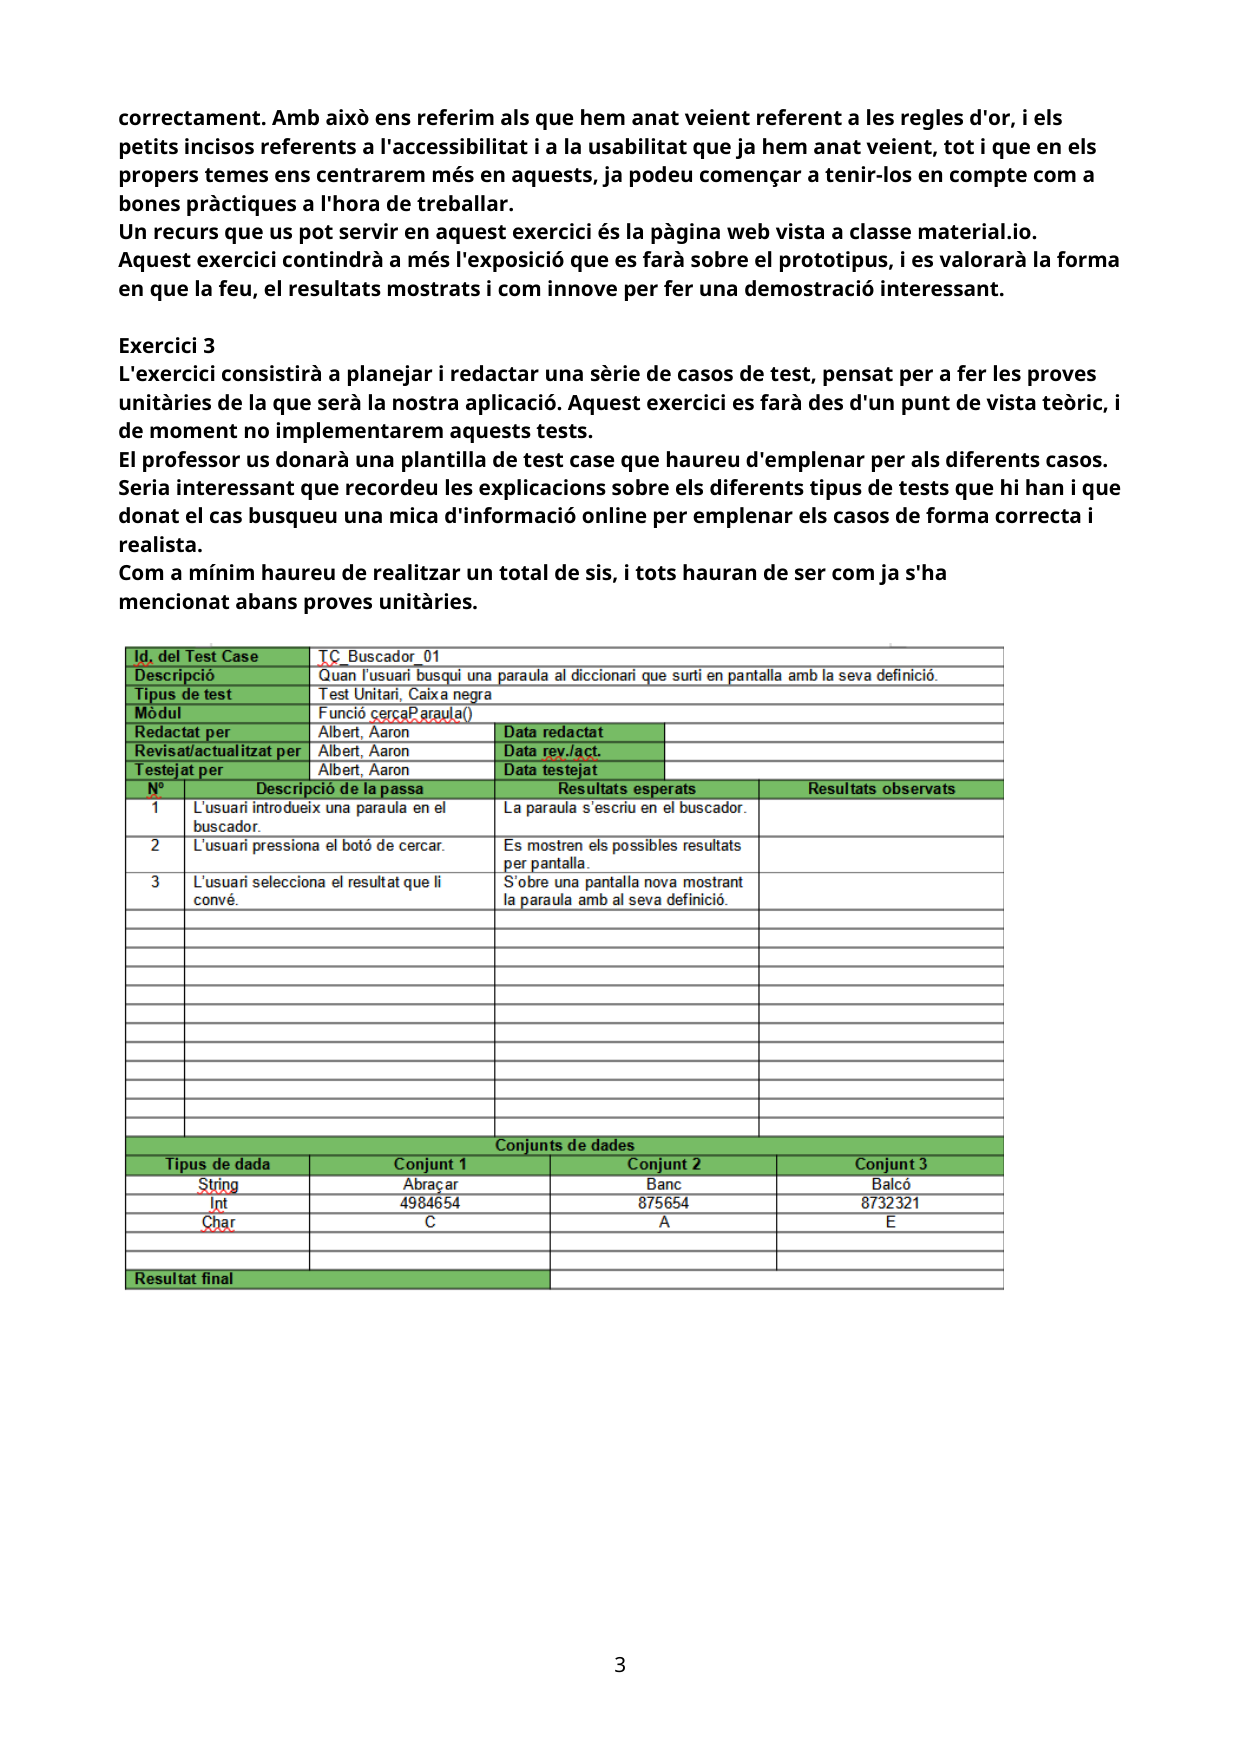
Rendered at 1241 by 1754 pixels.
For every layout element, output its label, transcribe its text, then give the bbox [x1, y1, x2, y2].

picture [118, 643, 1004, 1296]
text Com a mínim haureu de realitzar un total de sis, i tots hauran de ser com ja s'ha [118, 558, 1122, 587]
text L'exercici consistirà a planejar i redactar una sèrie de casos de test, pensat per a fer les proves unitàries de la que serà la nostra aplicació. Aquest exercici es farà des d'un punt de vista teòric, i de moment no implementarem aquests tests. [118, 359, 1122, 445]
text Un recurs que us pot servir en aquest exercici és la pàgina web vista a classe material.io. [118, 217, 1122, 246]
text correctament. Amb això ens referim als que hem anat veient referent a les regles d'or, i els petits incisos referents a l'accessibilitat i a la usabilitat que ja hem anat veient, tot i que en els propers temes ens centrarem més en aquests, ja podeu començar a tenir-los en compte com a bones pràctiques a l'hora de treballar. [118, 103, 1122, 217]
text Exercici 3 [118, 331, 1122, 359]
text El professor us donarà una plantilla de test case que haureu d'emplenar per als diferents casos. Seria interessant que recordeu les explicacions sobre els diferents tipus de tests que hi han i que donat el cas busqueu una mica d'informació online per emplenar els casos de forma correcta i realista. [118, 445, 1122, 558]
text Aquest exercici contindrà a més l'exposició que es farà sobre el prototipus, i es valorarà la forma en que la feu, el resultats mostrats i com innove per fer una demostració interessant. [118, 246, 1122, 302]
text mencionat abans proves unitàries. [118, 587, 1122, 615]
